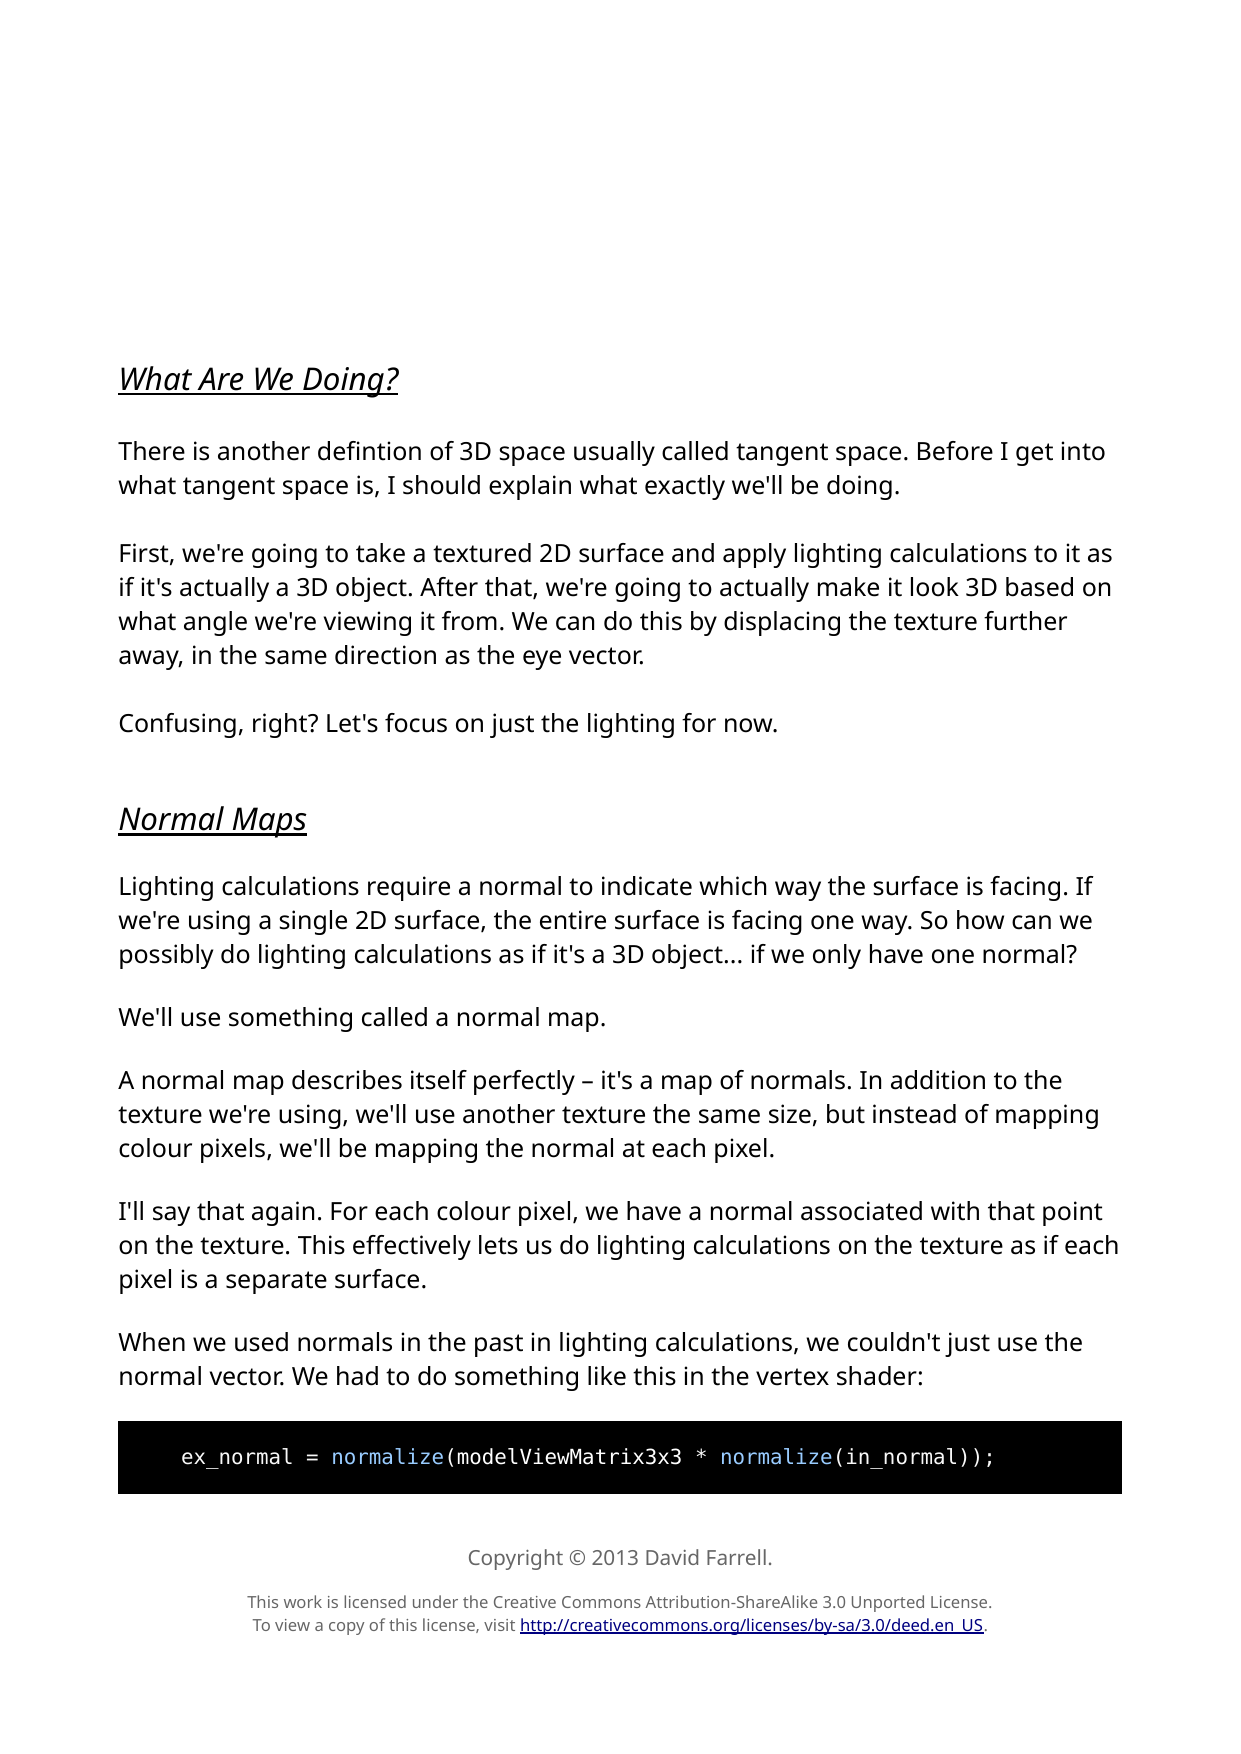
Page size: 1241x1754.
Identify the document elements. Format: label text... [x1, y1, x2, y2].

text What Are We Doing? [118, 357, 1122, 399]
text A normal map describes itself perfectly – it's a map of normals. In addition to the texture we're using, we'll use another texture the same size, but instead of mapping colour pixels, we'll be mapping the normal at each pixel. [118, 1062, 1122, 1164]
text Lighting calculations require a normal to indicate which way the surface is facing. If we're using a single 2D surface, the entire surface is facing one way. So how can we possibly do lighting calculations as if it's a 3D object... if we only have one normal? [118, 869, 1122, 971]
text When we used normals in the past in lighting calculations, we couldn't just use the normal vector. We had to do something like this in the vertex shader: [118, 1324, 1122, 1392]
text Normal Maps [118, 797, 1122, 840]
text First, we're going to take a textured 2D surface and apply lighting calculations to it as if it's actually a 3D object. After that, we're going to actually make it look 3D based on what angle we're viewing it from. We can do this by displacing the texture further away, in the same direction as the eye vector. [118, 535, 1122, 672]
text I'll say that again. For each colour pixel, we have a normal associated with that point on the texture. This effectively lets us do lighting calculations on the texture as if each pixel is a separate surface. [118, 1193, 1122, 1296]
text Confusing, right? Let's focus on just the lighting for now. [118, 706, 1122, 740]
text We'll use something called a normal map. [118, 999, 1122, 1034]
text There is another defintion of 3D space usually called tangent space. Before I get into what tangent space is, I should explain what exactly we'll be doing. [118, 433, 1122, 501]
text ex_normal = normalize(modelViewMatrix3x3 * normalize(in_normal)); [118, 1445, 1122, 1494]
